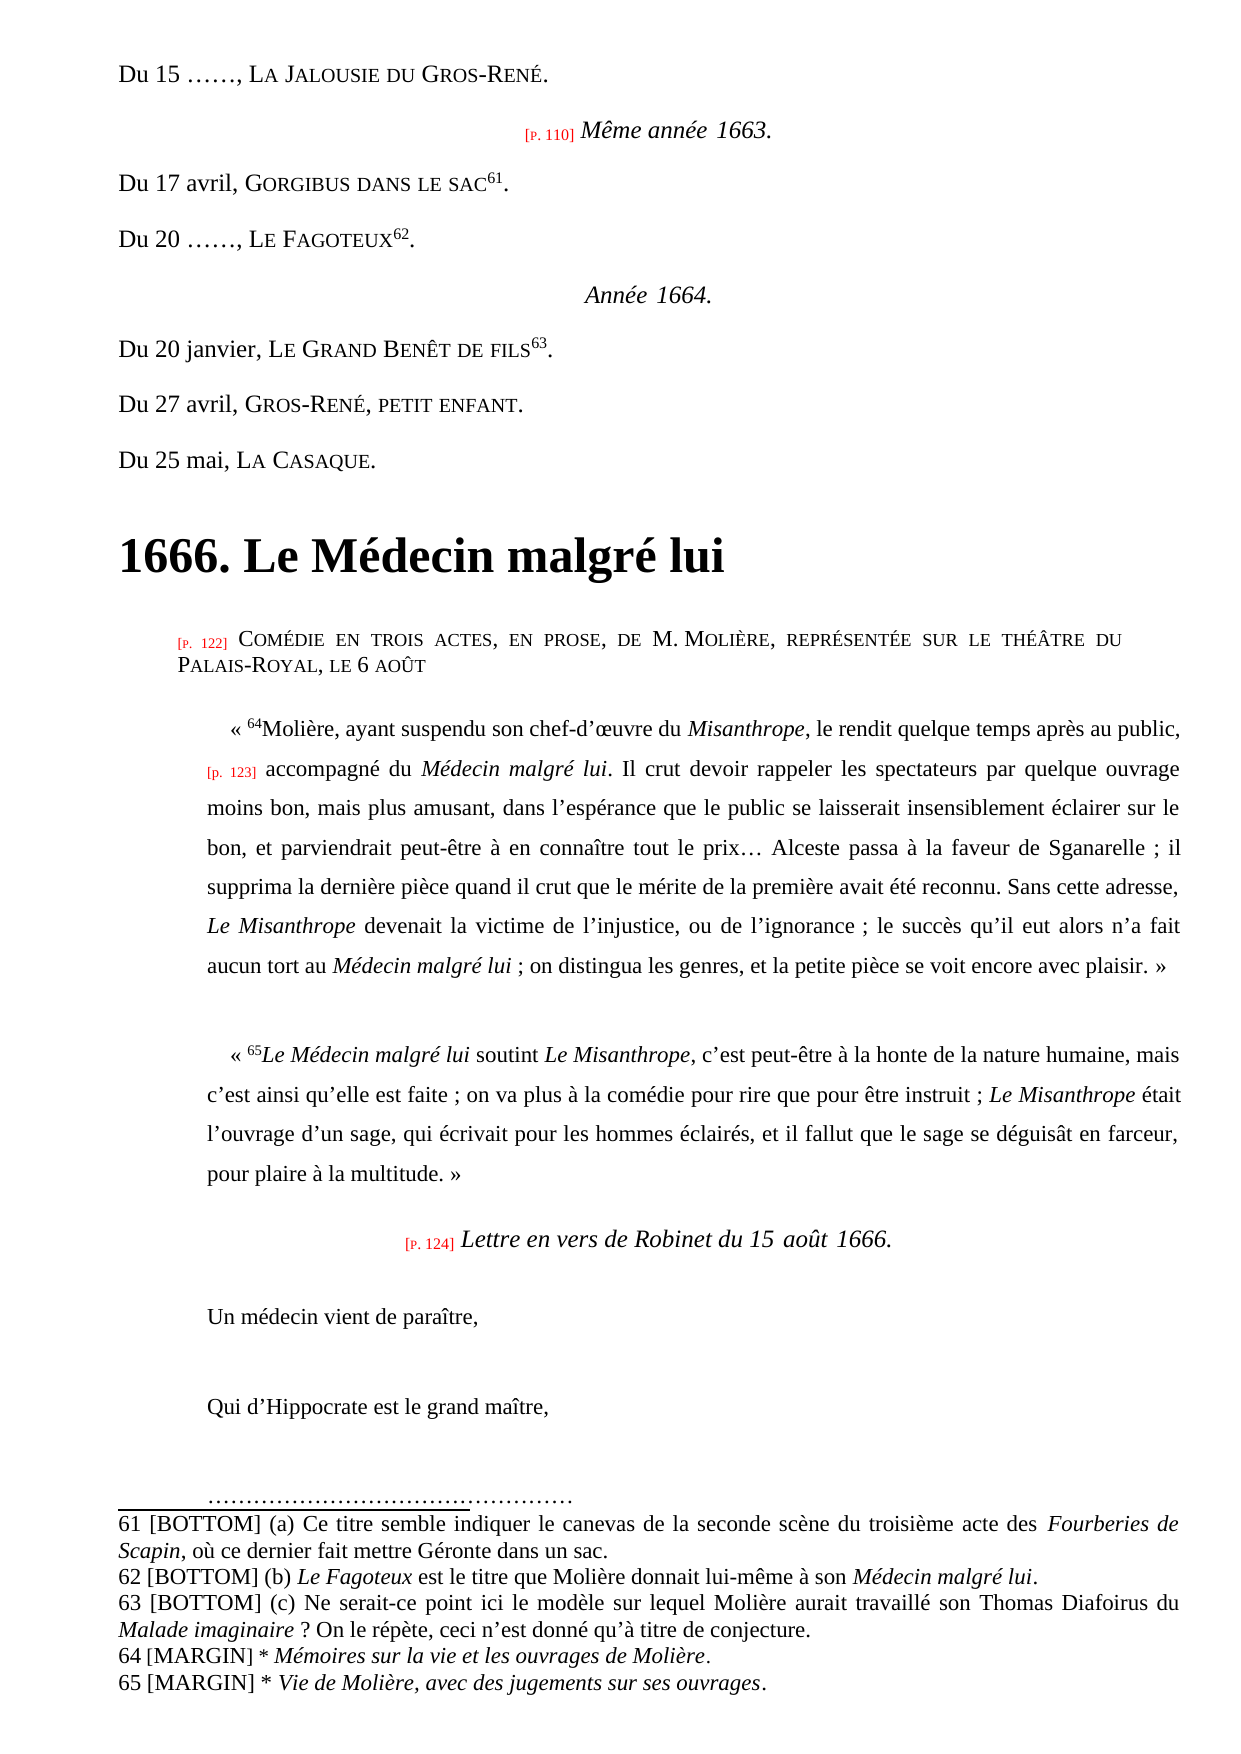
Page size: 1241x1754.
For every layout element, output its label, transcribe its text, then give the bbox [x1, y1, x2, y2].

text Année 1664. [118, 280, 1181, 308]
subtitle 1666. Le Médecin malgré lui [118, 526, 1181, 583]
text « Molière, ayant suspendu son chef-d’œuvre du Misanthrope, le rendit quelque temps après au public, [p. 123] accompagné du Médecin malgré lui. Il crut devoir rappeler les spectateurs par quelque ouvrage moins bon, mais plus amusant, dans l’espérance que le public se laisserait insensiblement éclairer sur le bon, et parviendrait peut-être à en connaître tout le prix… Alceste passa à la faveur de Sganarelle ; il supprima la dernière pièce quand il crut que le mérite de la première avait été reconnu. Sans cette adresse, Le Misanthrope devenait la victime de l’injustice, ou de l’ignorance ; le succès qu’il eut alors n’a fait aucun tort au Médecin malgré lui ; on distingua les genres, et la petite pièce se voit encore avec plaisir. » [207, 715, 1181, 978]
text « Le Médecin malgré lui soutint Le Misanthrope, c’est peut-être à la honte de la nature humaine, mais c’est ainsi qu’elle est faite ; on va plus à la comédie pour rire que pour être instruit ; Le Misanthrope était l’ouvrage d’un sage, qui écrivait pour les hommes éclairés, et il fallut que le sage se déguisât en farceur, pour plaire à la multitude. » [207, 1042, 1181, 1186]
list Du 20 janvier, Le Grand Benêt de fils. [118, 334, 1181, 362]
text ………………………………………… [207, 1482, 1181, 1509]
text [MARGIN] * Vie de Molière, avec des jugements sur ses ouvrages. [118, 1668, 1181, 1695]
text [p. 122] Comédie en trois actes, en prose, de M. Molière, représentée sur le théâtre du Palais-Royal, le 6 août [177, 625, 1122, 678]
text [p. 124] Lettre en vers de Robinet du 15 août 1666. [118, 1224, 1181, 1253]
text [BOTTOM] (b) Le Fagoteux est le titre que Molière donnait lui-même à son Médecin malgré lui. [118, 1563, 1181, 1589]
list Du 15 ……, La Jalousie du Gros-René. [118, 59, 1181, 88]
text [MARGIN] * Mémoires sur la vie et les ouvrages de Molière. [118, 1642, 1181, 1668]
list Du 27 avril, Gros-René, petit enfant. [118, 389, 1181, 418]
text Qui d’Hippocrate est le grand maître, [207, 1393, 1181, 1419]
list Du 20 ……, Le Fagoteux. [118, 224, 1181, 253]
list Du 25 mai, La Casaque. [118, 445, 1181, 474]
text [p. 110] Même année 1663. [118, 115, 1181, 143]
text [BOTTOM] (a) Ce titre semble indiquer le canevas de la seconde scène du troisième acte des Fourberies de Scapin, où ce dernier fait mettre Géronte dans un sac. [118, 1510, 1181, 1563]
list Du 17 avril, Gorgibus dans le sac. [118, 168, 1181, 197]
text [BOTTOM] (c) Ne serait-ce point ici le modèle sur lequel Molière aurait travaillé son Thomas Diafoirus du Malade imaginaire ? On le répète, ceci n’est donné qu’à titre de conjecture. [118, 1589, 1181, 1642]
text Un médecin vient de paraître, [207, 1303, 1181, 1330]
